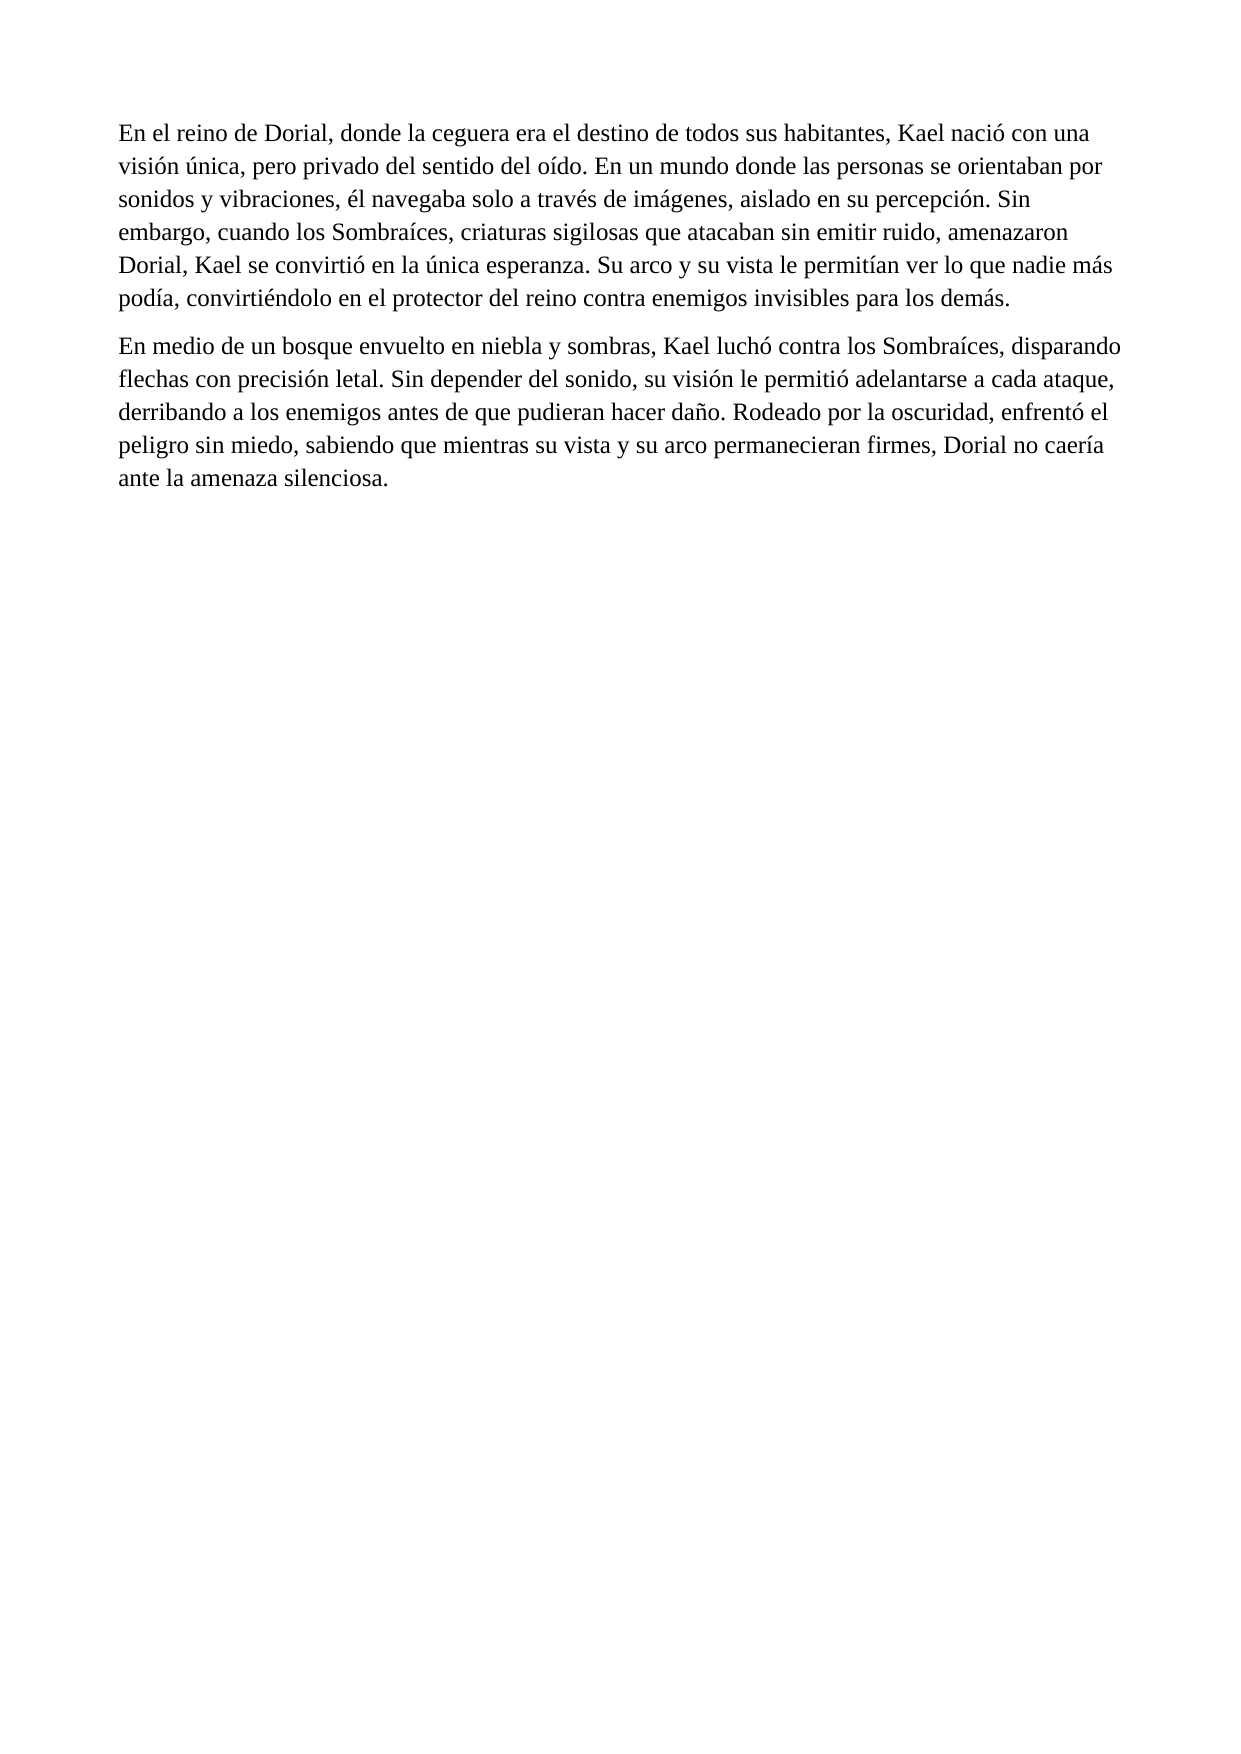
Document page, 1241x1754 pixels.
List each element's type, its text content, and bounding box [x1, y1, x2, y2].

text En el reino de Dorial, donde la ceguera era el destino de todos sus habitantes, Kael nació con una visión única, pero privado del sentido del oído. En un mundo donde las personas se orientaban por sonidos y vibraciones, él navegaba solo a través de imágenes, aislado en su percepción. Sin embargo, cuando los Sombraíces, criaturas sigilosas que atacaban sin emitir ruido, amenazaron Dorial, Kael se convirtió en la única esperanza. Su arco y su vista le permitían ver lo que nadie más podía, convirtiéndolo en el protector del reino contra enemigos invisibles para los demás. [118, 118, 1122, 312]
text En medio de un bosque envuelto en niebla y sombras, Kael luchó contra los Sombraíces, disparando flechas con precisión letal. Sin depender del sonido, su visión le permitió adelantarse a cada ataque, derribando a los enemigos antes de que pudieran hacer daño. Rodeado por la oscuridad, enfrentó el peligro sin miedo, sabiendo que mientras su vista y su arco permanecieran firmes, Dorial no caería ante la amenaza silenciosa. [118, 331, 1122, 492]
